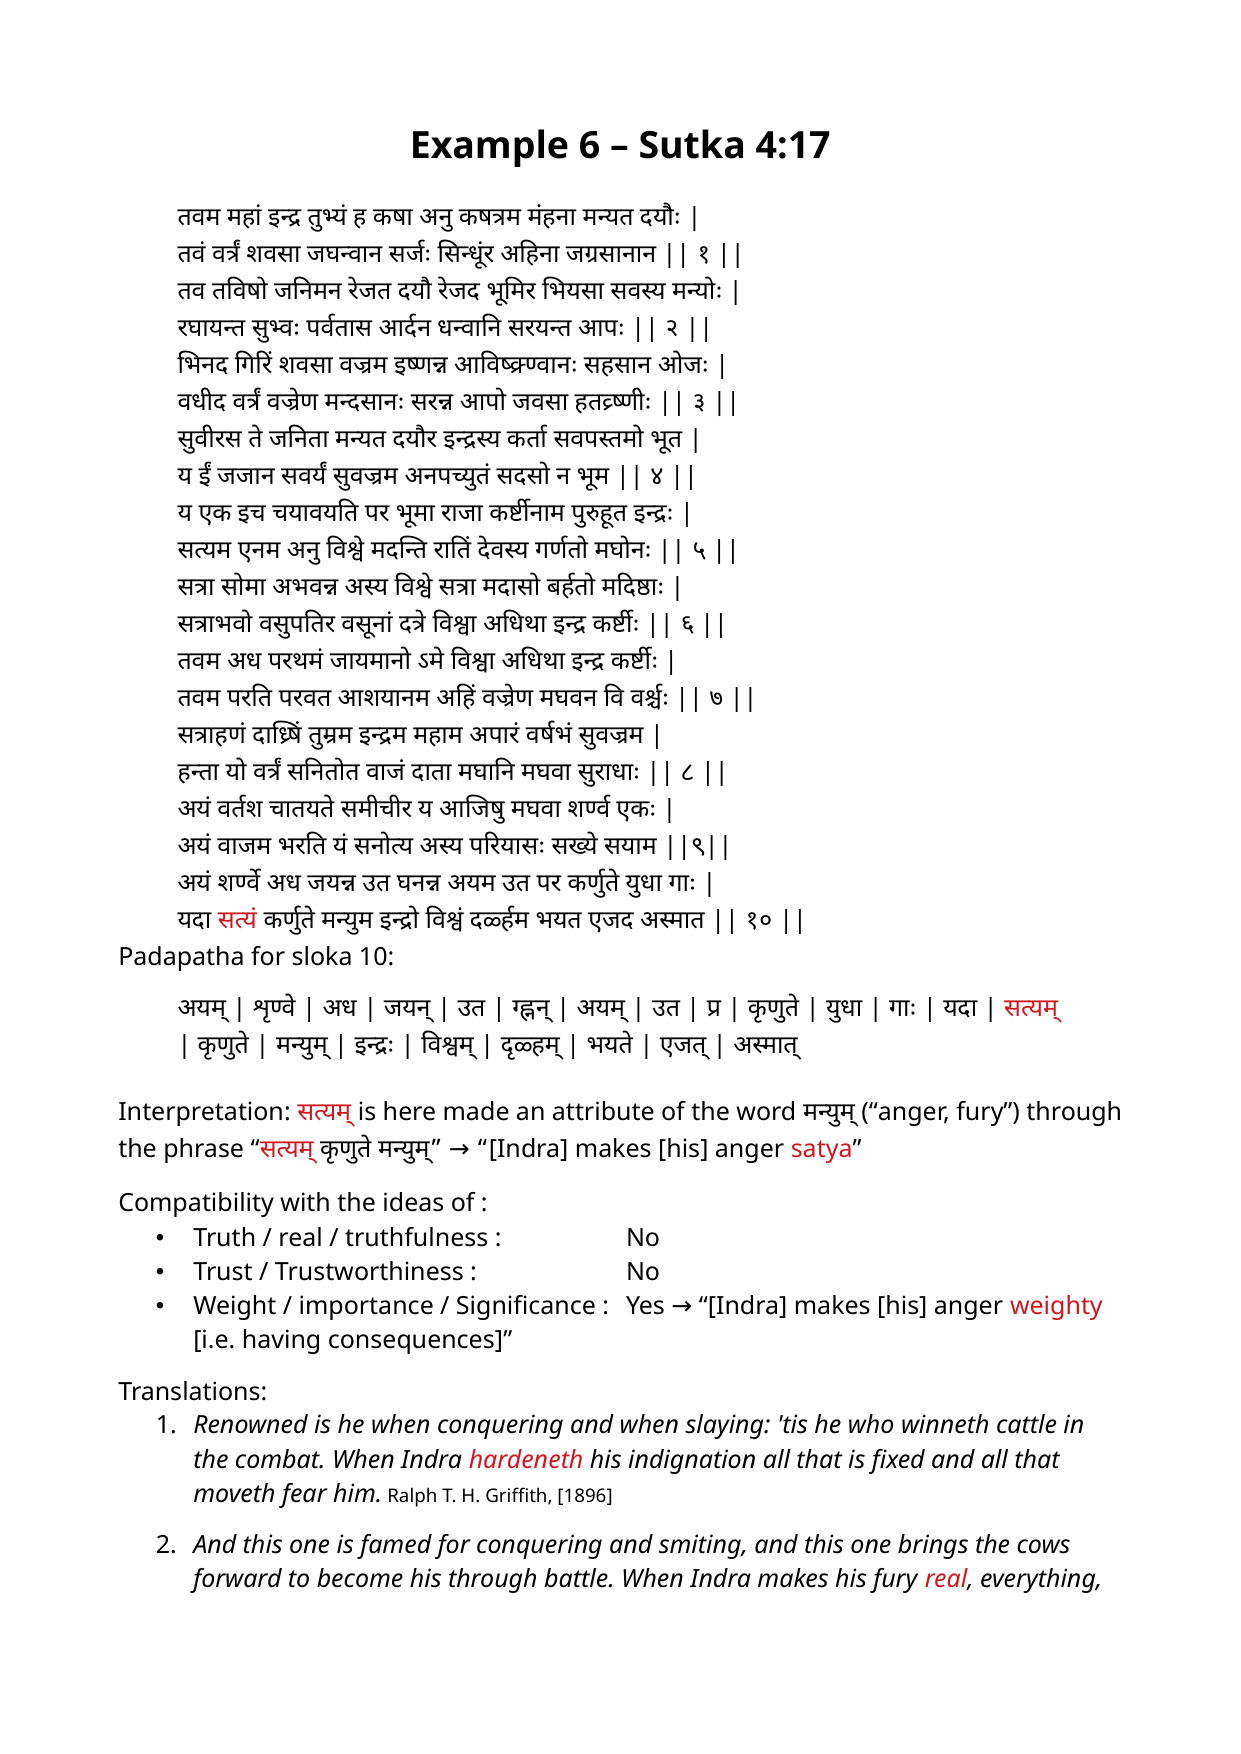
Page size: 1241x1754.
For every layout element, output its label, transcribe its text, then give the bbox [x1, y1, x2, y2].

text सुवीरस ते जनिता मन्यत दयौर इन्द्रस्य कर्ता सवपस्तमो भूत | [177, 421, 1063, 457]
text तवम परति परवत आशयानम अहिं वज्रेण मघवन वि वर्श्चः || ७ || [177, 679, 1063, 716]
list Renowned is he when conquering and when slaying: 'tis he who winneth cattle in the combat. When Indra hardeneth his indignation all that is fixed and all that moveth fear him. Ralph T. H. Griffith, [1896] [156, 1407, 1122, 1509]
text Compatibility with the ideas of : [118, 1185, 1122, 1219]
text तवं वर्त्रं शवसा जघन्वान सर्जः सिन्धूंर अहिना जग्रसानान || १ || [177, 236, 1063, 273]
text भिनद गिरिं शवसा वज्रम इष्णन्न आविष्क्र्ण्वानः सहसान ओजः | [177, 347, 1063, 383]
text तव तविषो जनिमन रेजत दयौ रेजद भूमिर भियसा सवस्य मन्योः | [177, 273, 1063, 309]
text Padapatha for sloka 10: [118, 938, 1122, 972]
text तवम महां इन्द्र तुभ्यं ह कषा अनु कषत्रम मंहना मन्यत दयौः | [177, 199, 1063, 236]
text य एक इच चयावयति पर भूमा राजा कर्ष्टीनाम पुरुहूत इन्द्रः | [177, 494, 1063, 531]
text अयम् | शृण्वे | अध | जयन् | उत | ग्ह्नन् | अयम् | उत | प्र | कृणुते | युधा | गाः | यदा | सत्यम् | कृणुते | मन्युम् | इन्द्रः | विश्वम् | दृळ्हम् | भयते | एजत् | अस्मात् [177, 990, 1063, 1064]
text अयं शर्ण्वे अध जयन्न उत घनन्न अयम उत पर कर्णुते युधा गाः | [177, 864, 1063, 901]
list Weight / importance / Significance : Yes → “[Indra] makes [his] anger weighty [i.e. having consequences]” [156, 1287, 1122, 1355]
title Example 6 – Sutka 4:17 [118, 118, 1122, 169]
text Interpretation: सत्यम् is here made an attribute of the word मन्युम् (“anger, fury”) through the phrase “सत्यम् कृणुते मन्युम्” → “[Indra] makes [his] anger satya” [118, 1093, 1122, 1167]
text सत्राभवो वसुपतिर वसूनां दत्रे विश्वा अधिथा इन्द्र कर्ष्टीः || ६ || [177, 605, 1063, 642]
text सत्राहणं दाध्र्षिं तुम्रम इन्द्रम महाम अपारं वर्षभं सुवज्रम | [177, 716, 1063, 753]
text सत्रा सोमा अभवन्न अस्य विश्वे सत्रा मदासो बर्हतो मदिष्ठाः | [177, 568, 1063, 605]
text अयं वर्तश चातयते समीचीर य आजिषु मघवा शर्ण्व एकः | [177, 790, 1063, 827]
text अयं वाजम भरति यं सनोत्य अस्य परियासः सख्ये सयाम ||९|| [177, 827, 1063, 864]
text Translations: [118, 1373, 1122, 1407]
list Truth / real / truthfulness : No [156, 1219, 1122, 1253]
text तवम अध परथमं जायमानो ऽमे विश्वा अधिथा इन्द्र कर्ष्टीः | [177, 642, 1063, 679]
list And this one is famed for conquering and smiting, and this one brings the cows forward to become his through battle. When Indra makes his fury real, everything, [156, 1527, 1122, 1595]
text रघायन्त सुभ्वः पर्वतास आर्दन धन्वानि सरयन्त आपः || २ || [177, 309, 1063, 347]
text य ईं जजान सवर्यं सुवज्रम अनपच्युतं सदसो न भूम || ४ || [177, 457, 1063, 494]
text हन्ता यो वर्त्रं सनितोत वाजं दाता मघानि मघवा सुराधाः || ८ || [177, 753, 1063, 790]
text वधीद वर्त्रं वज्रेण मन्दसानः सरन्न आपो जवसा हतव्र्ष्णीः || ३ || [177, 383, 1063, 421]
text सत्यम एनम अनु विश्वे मदन्ति रातिं देवस्य गर्णतो मघोनः || ५ || [177, 531, 1063, 568]
list Trust / Trustworthiness : No [156, 1253, 1122, 1287]
text यदा सत्यं कर्णुते मन्युम इन्द्रो विश्वं दर्ळ्हम भयत एजद अस्मात || १० || [177, 901, 1063, 938]
